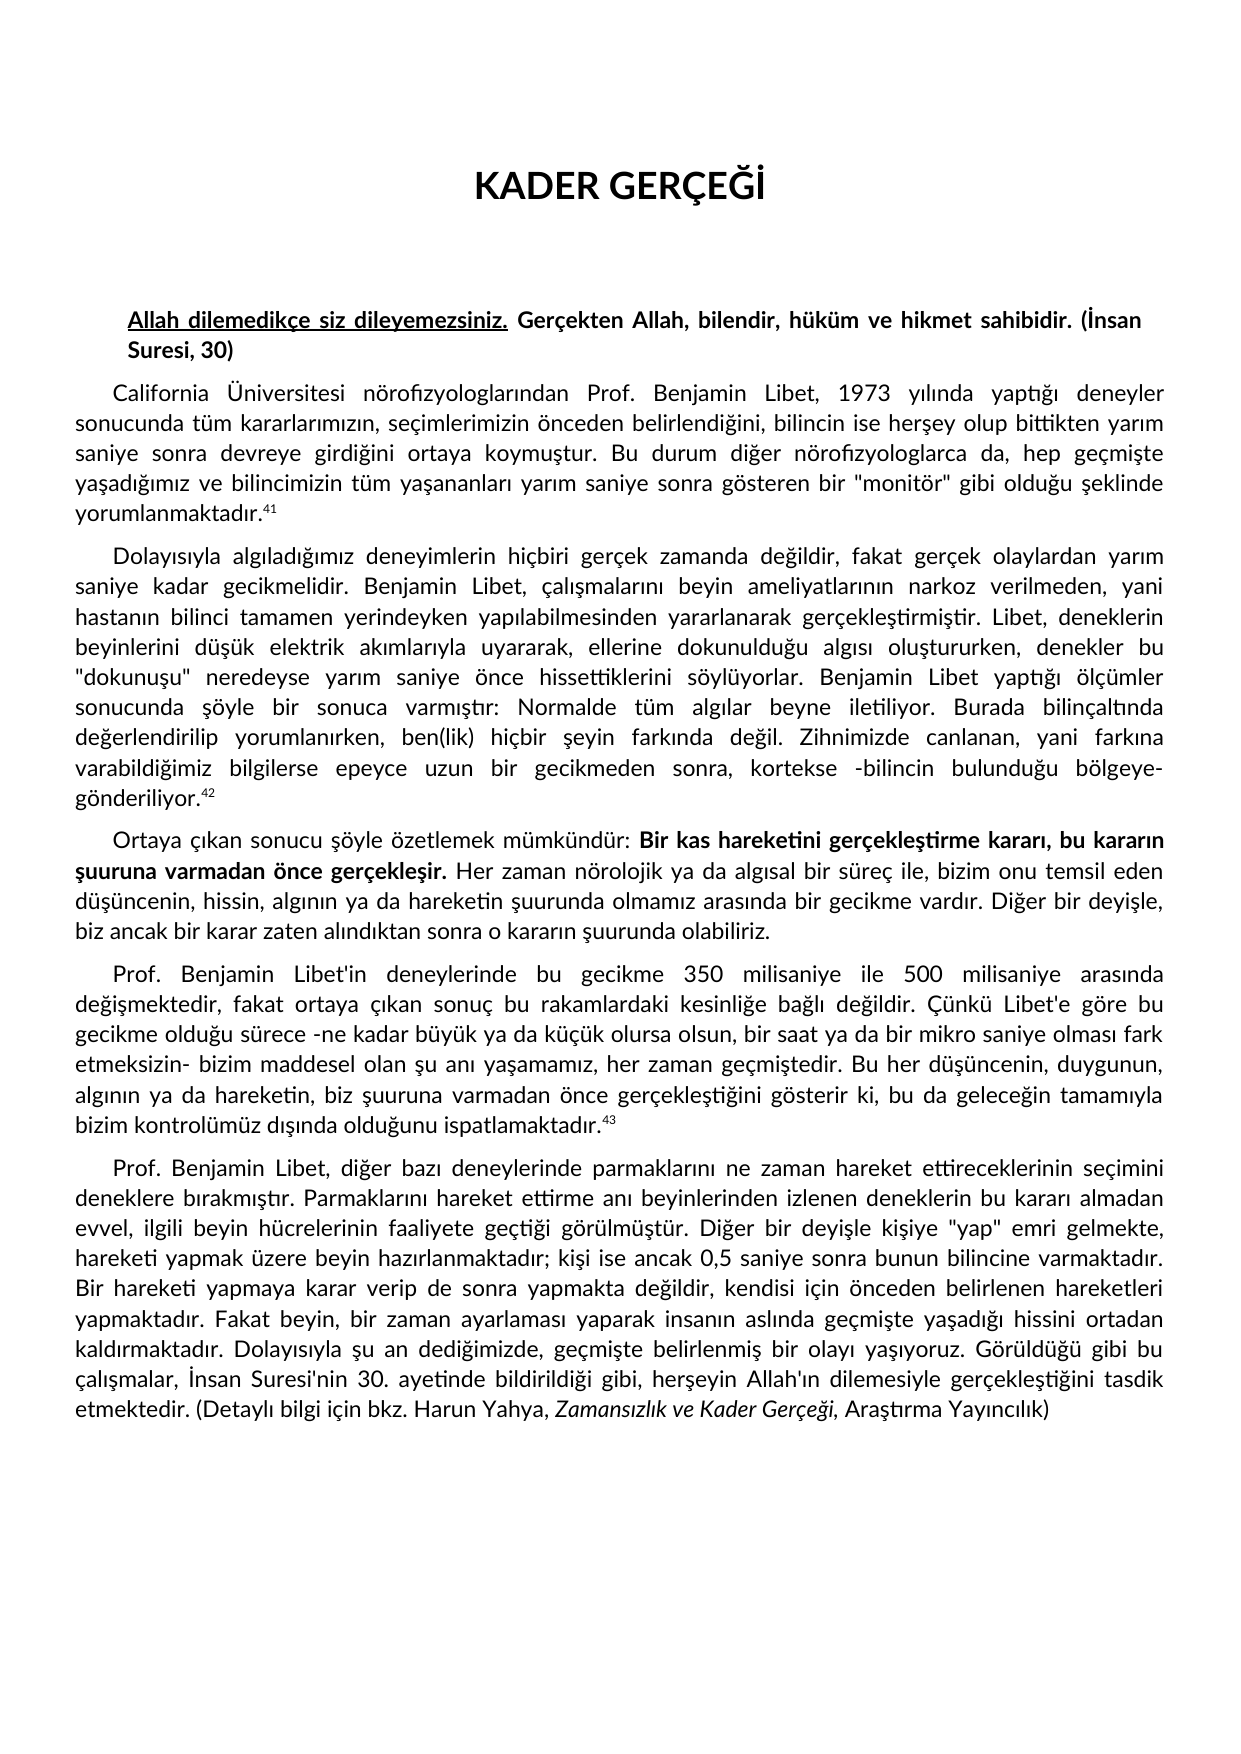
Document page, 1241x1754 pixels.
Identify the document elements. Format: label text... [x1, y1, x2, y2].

text Ortaya çıkan sonucu şöyle özetlemek mümkündür: Bir kas hareketini gerçekleştirme kararı, bu kararın şuuruna varmadan önce gerçekleşir. Her zaman nörolojik ya da algısal bir süreç ile, bizim onu temsil eden düşüncenin, hissin, algının ya da hareketin şuurunda olmamız arasında bir gecikme vardır. Diğer bir deyişle, biz ancak bir karar zaten alındıktan sonra o kararın şuurunda olabiliriz. [75, 826, 1165, 944]
text Allah dilemedikçe siz dileyemezsiniz. Gerçekten Allah, bilendir, hüküm ve hikmet sahibidir. (İnsan Suresi, 30) [127, 305, 1143, 363]
text Prof. Benjamin Libet, diğer bazı deneylerinde parmaklarını ne zaman hareket ettireceklerinin seçimini deneklere bırakmıştır. Parmaklarını hareket ettirme anı beyinlerinden izlenen deneklerin bu kararı almadan evvel, ilgili beyin hücrelerinin faaliyete geçtiği görülmüştür. Diğer bir deyişle kişiye "yap" emri gelmekte, hareketi yapmak üzere beyin hazırlanmaktadır; kişi ise ancak 0,5 saniye sonra bunun bilincine varmaktadır. Bir hareketi yapmaya karar verip de sonra yapmakta değildir, kendisi için önceden belirlenen hareketleri yapmaktadır. Fakat beyin, bir zaman ayarlaması yaparak insanın aslında geçmişte yaşadığı hissini ortadan kaldırmaktadır. Dolayısıyla şu an dediğimizde, geçmişte belirlenmiş bir olayı yaşıyoruz. Görüldüğü gibi bu çalışmalar, İnsan Suresi'nin 30. ayetinde bildirildiği gibi, herşeyin Allah'ın dilemesiyle gerçekleştiğini tasdik etmektedir. (Detaylı bilgi için bkz. Harun Yahya, Zamansızlık ve Kader Gerçeği, Araştırma Yayıncılık) [75, 1153, 1165, 1422]
text Prof. Benjamin Libet'in deneylerinde bu gecikme 350 milisaniye ile 500 milisaniye arasında değişmektedir, fakat ortaya çıkan sonuç bu rakamlardaki kesinliğe bağlı değildir. Çünkü Libet'e göre bu gecikme olduğu sürece -ne kadar büyük ya da küçük olursa olsun, bir saat ya da bir mikro saniye olması fark etmeksizin- bizim maddesel olan şu anı yaşamamız, her zaman geçmiştedir. Bu her düşüncenin, duygunun, algının ya da hareketin, biz şuuruna varmadan önce gerçekleştiğini gösterir ki, bu da geleceğin tamamıyla bizim kontrolümüz dışında olduğunu ispatlamaktadır.43 [75, 959, 1165, 1138]
text Dolayısıyla algıladığımız deneyimlerin hiçbiri gerçek zamanda değildir, fakat gerçek olaylardan yarım saniye kadar gecikmelidir. Benjamin Libet, çalışmalarını beyin ameliyatlarının narkoz verilmeden, yani hastanın bilinci tamamen yerindeyken yapılabilmesinden yararlanarak gerçekleştirmiştir. Libet, deneklerin beyinlerini düşük elektrik akımlarıyla uyararak, ellerine dokunulduğu algısı oluştururken, denekler bu "dokunuşu" neredeyse yarım saniye önce hissettiklerini söylüyorlar. Benjamin Libet yaptığı ölçümler sonucunda şöyle bir sonuca varmıştır: Normalde tüm algılar beyne iletiliyor. Burada bilinçaltında değerlendirilip yorumlanırken, ben(lik) hiçbir şeyin farkında değil. Zihnimizde canlanan, yani farkına varabildiğimiz bilgilerse epeyce uzun bir gecikmeden sonra, kortekse -bilincin bulunduğu bölgeye- gönderiliyor.42 [75, 542, 1165, 811]
subtitle KADER GERÇEĞİ [75, 162, 1165, 207]
text California Üniversitesi nörofizyologlarından Prof. Benjamin Libet, 1973 yılında yaptığı deneyler sonucunda tüm kararlarımızın, seçimlerimizin önceden belirlendiğini, bilincin ise herşey olup bittikten yarım saniye sonra devreye girdiğini ortaya koymuştur. Bu durum diğer nörofizyologlarca da, hep geçmişte yaşadığımız ve bilincimizin tüm yaşananları yarım saniye sonra gösteren bir "monitör" gibi olduğu şeklinde yorumlanmaktadır.41 [75, 378, 1165, 527]
